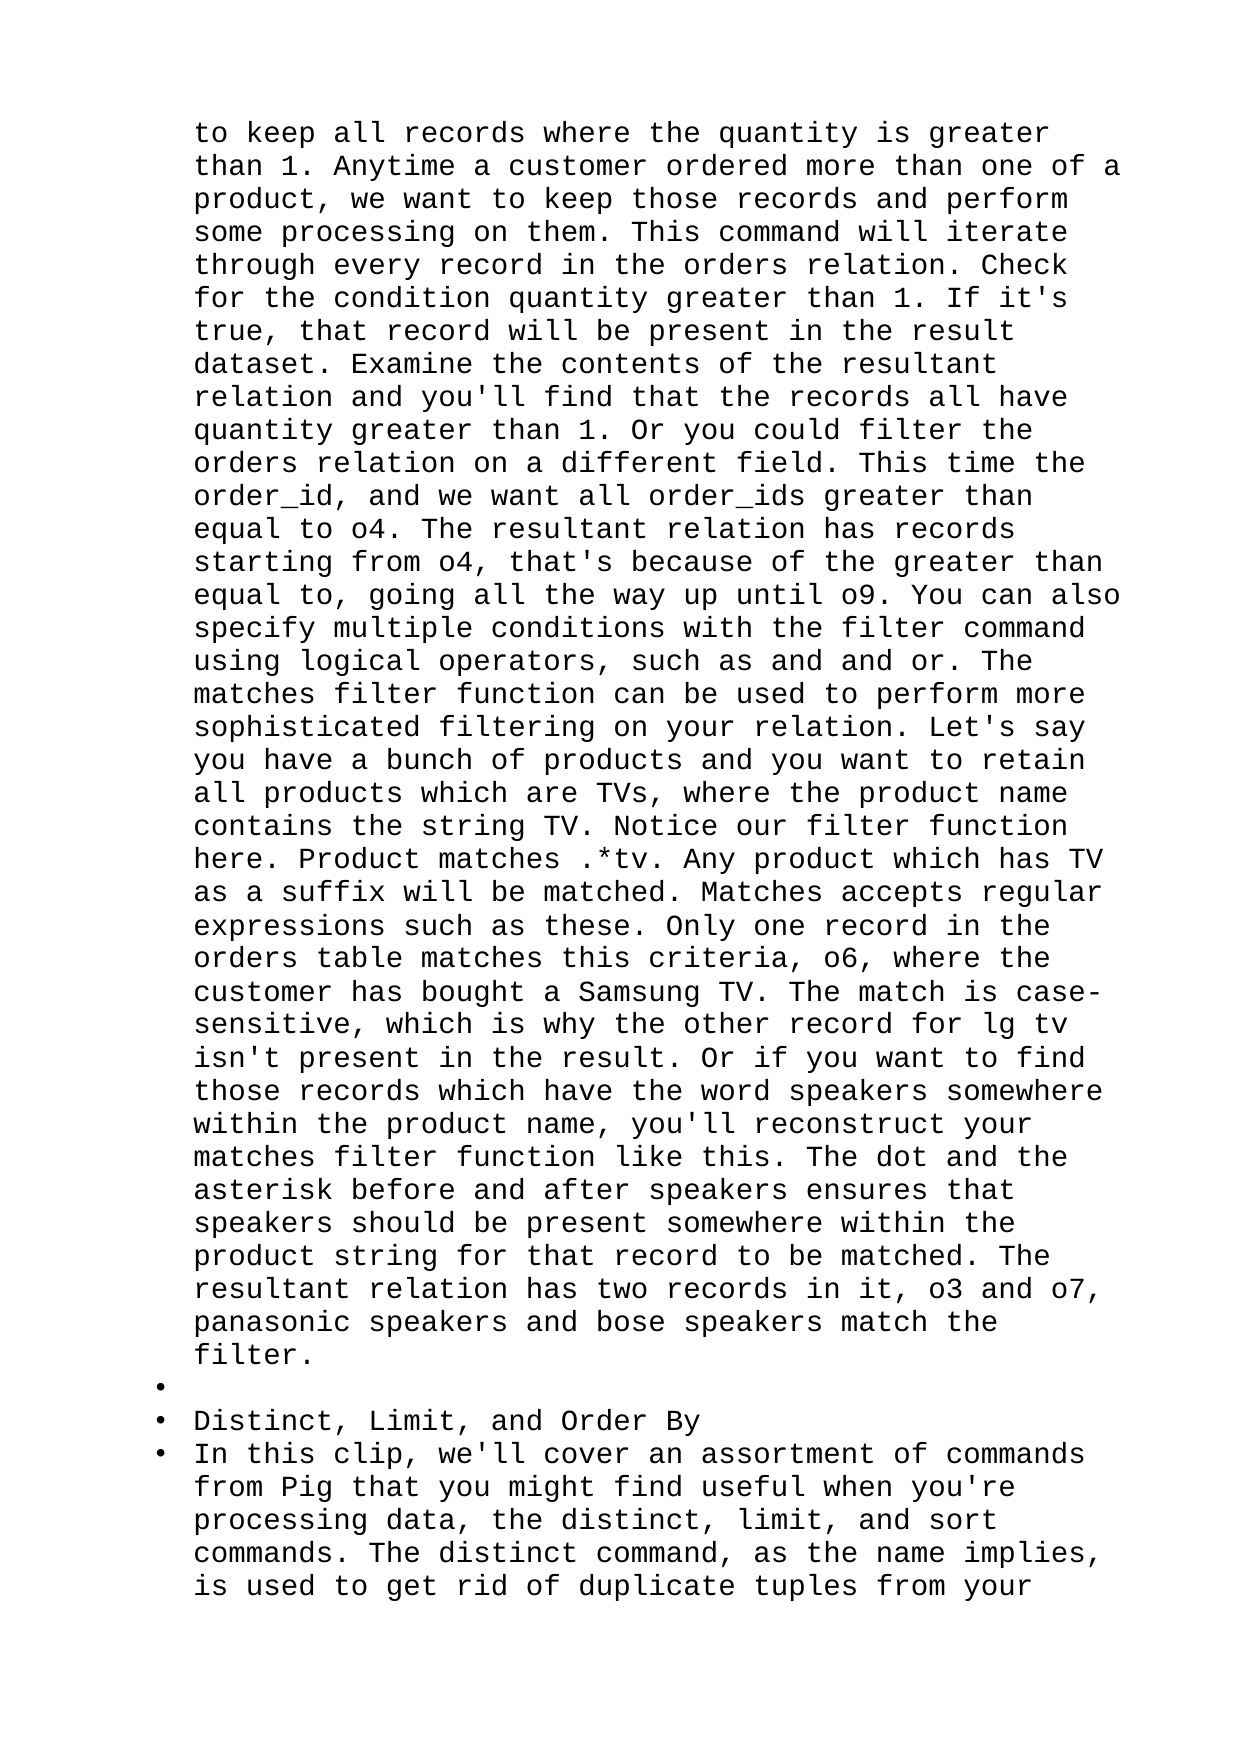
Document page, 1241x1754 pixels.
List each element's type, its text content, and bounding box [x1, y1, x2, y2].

list to keep all records where the quantity is greater than 1. Anytime a customer ordered more than one of a product, we want to keep those records and perform some processing on them. This command will iterate through every record in the orders relation. Check for the condition quantity greater than 1. If it's true, that record will be present in the result dataset. Examine the contents of the resultant relation and you'll find that the records all have quantity greater than 1. Or you could filter the orders relation on a different field. This time the order_id, and we want all order_ids greater than equal to o4. The resultant relation has records starting from o4, that's because of the greater than equal to, going all the way up until o9. You can also specify multiple conditions with the filter command using logical operators, such as and and or. The matches filter function can be used to perform more sophisticated filtering on your relation. Let's say you have a bunch of products and you want to retain all products which are TVs, where the product name contains the string TV. Notice our filter function here. Product matches .*tv. Any product which has TV as a suffix will be matched. Matches accepts regular expressions such as these. Only one record in the orders table matches this criteria, o6, where the customer has bought a Samsung TV. The match is case-sensitive, which is why the other record for lg tv isn't present in the result. Or if you want to find those records which have the word speakers somewhere within the product name, you'll reconstruct your matches filter function like this. The dot and the asterisk before and after speakers ensures that speakers should be present somewhere within the product string for that record to be matched. The resultant relation has two records in it, o3 and o7, panasonic speakers and bose speakers match the filter. [156, 118, 1122, 1373]
list In this clip, we'll cover an assortment of commands from Pig that you might find useful when you're processing data, the distinct, limit, and sort commands. The distinct command, as the name implies, is used to get rid of duplicate tuples from your [156, 1439, 1122, 1604]
list Distinct, Limit, and Order By [156, 1406, 1122, 1439]
